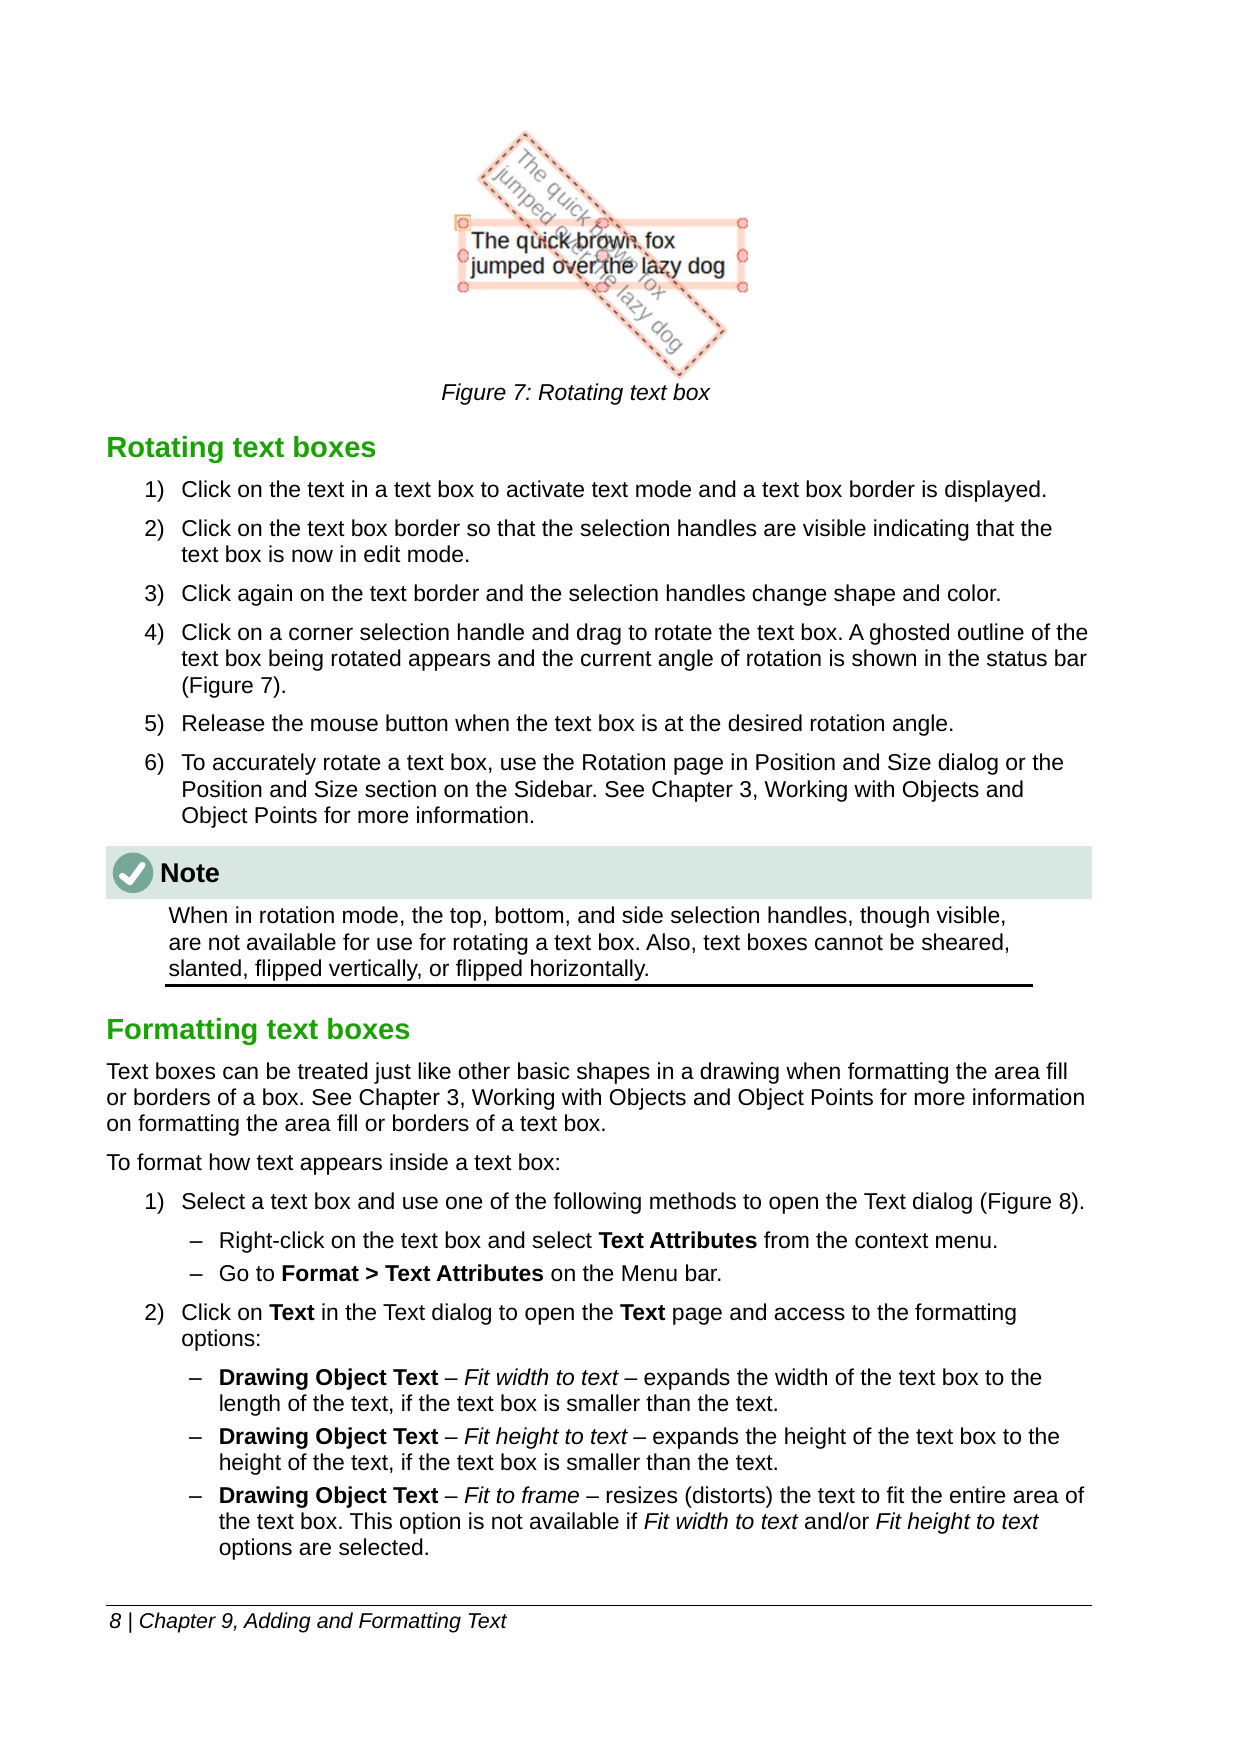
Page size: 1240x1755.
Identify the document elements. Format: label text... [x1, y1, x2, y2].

text Figure 7: Rotating text box [441, 379, 757, 405]
list Right-click on the text box and select Text Attributes from the context menu. [189, 1227, 1092, 1253]
subtitle Formatting text boxes [106, 1012, 1092, 1045]
text Text boxes can be treated just like other basic shapes in a drawing when formatting the area fill or borders of a box. See Chapter 3, Working with Objects and Object Points for more information on formatting the area fill or borders of a text box. [106, 1058, 1092, 1137]
list Select a text box and use one of the following methods to open the Text dialog (Figure 8). [164, 1188, 1092, 1214]
list Click on the text in a text box to activate text mode and a text box border is displayed. [164, 476, 1092, 502]
list Go to Format > Text Attributes on the Menu bar. [189, 1259, 1092, 1286]
text To format how text appears inside a text box: [106, 1149, 1092, 1176]
list Click on the text box border so that the selection handles are visible indicating that the text box is now in edit mode. [164, 515, 1092, 567]
text When in rotation mode, the top, bottom, and side selection handles, though visible, are not available for use for rotating a text box. Also, text boxes cannot be sheared, slanted, flipped vertically, or flipped horizontally. [165, 899, 1033, 984]
picture [441, 118, 758, 379]
subtitle Rotating text boxes [106, 430, 1092, 463]
list Drawing Object Text – Fit width to text – expands the width of the text box to the length of the text, if the text box is smaller than the text. [189, 1364, 1092, 1416]
list Click on a corner selection handle and drag to rotate the text box. A ghosted outline of the text box being rotated appears and the current angle of rotation is shown in the status bar (Figure 7). [164, 619, 1092, 698]
list Drawing Object Text – Fit to frame – resizes (distorts) the text to fit the entire area of the text box. This option is not available if Fit width to text and/or Fit height to text options are selected. [189, 1482, 1092, 1561]
list Click again on the text border and the selection handles change shape and color. [164, 580, 1092, 606]
list Release the mouse button when the text box is at the desired rotation angle. [164, 710, 1092, 737]
list Click on Text in the Text dialog to open the Text page and access to the formatting options: [164, 1298, 1092, 1351]
list Drawing Object Text – Fit height to text – expands the height of the text box to the height of the text, if the text box is smaller than the text. [189, 1423, 1092, 1475]
subtitle Note [106, 846, 1092, 899]
list To accurately rotate a text box, use the Rotation page in Position and Size dialog or the Position and Size section on the Sidebar. See Chapter 3, Working with Objects and Object Points for more information. [164, 749, 1092, 828]
